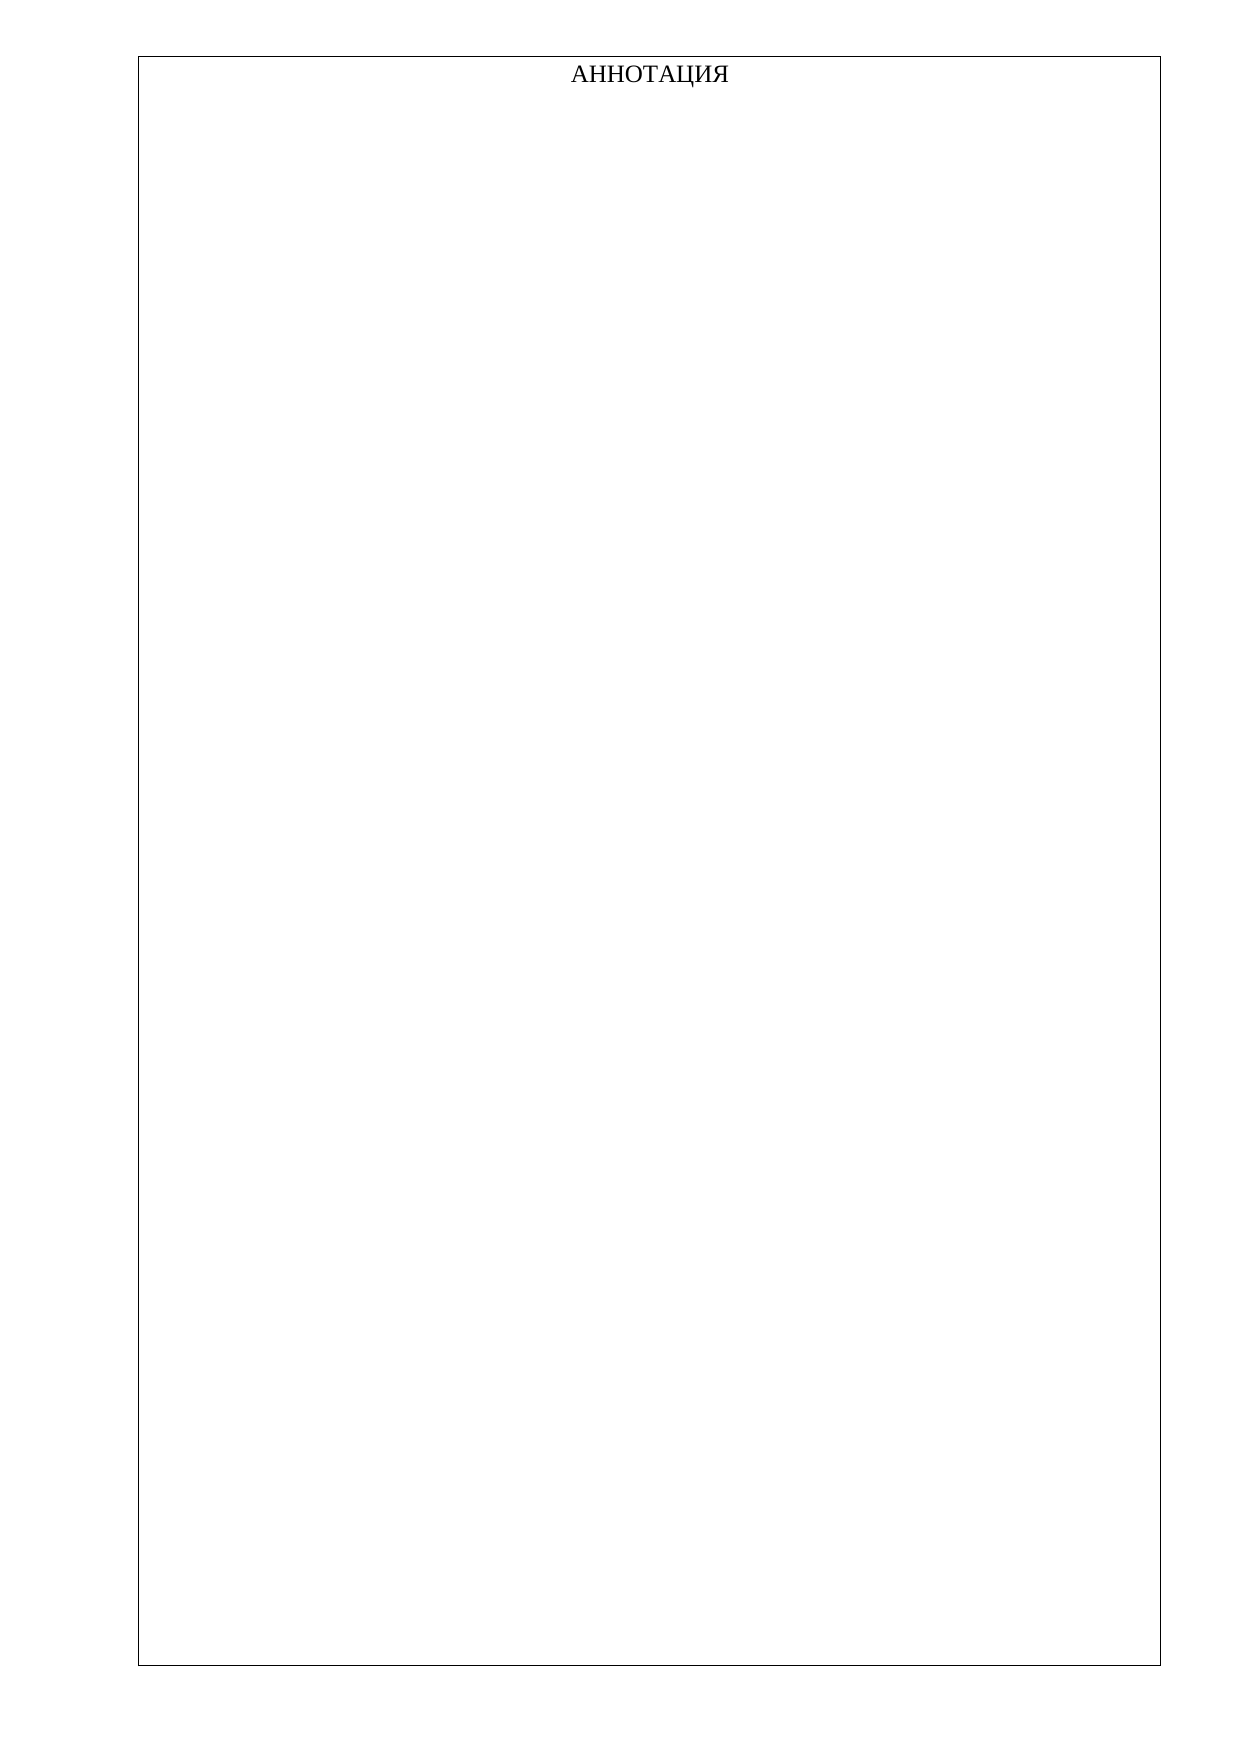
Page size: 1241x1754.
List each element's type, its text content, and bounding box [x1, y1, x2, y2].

text Аннотация [148, 59, 1152, 88]
